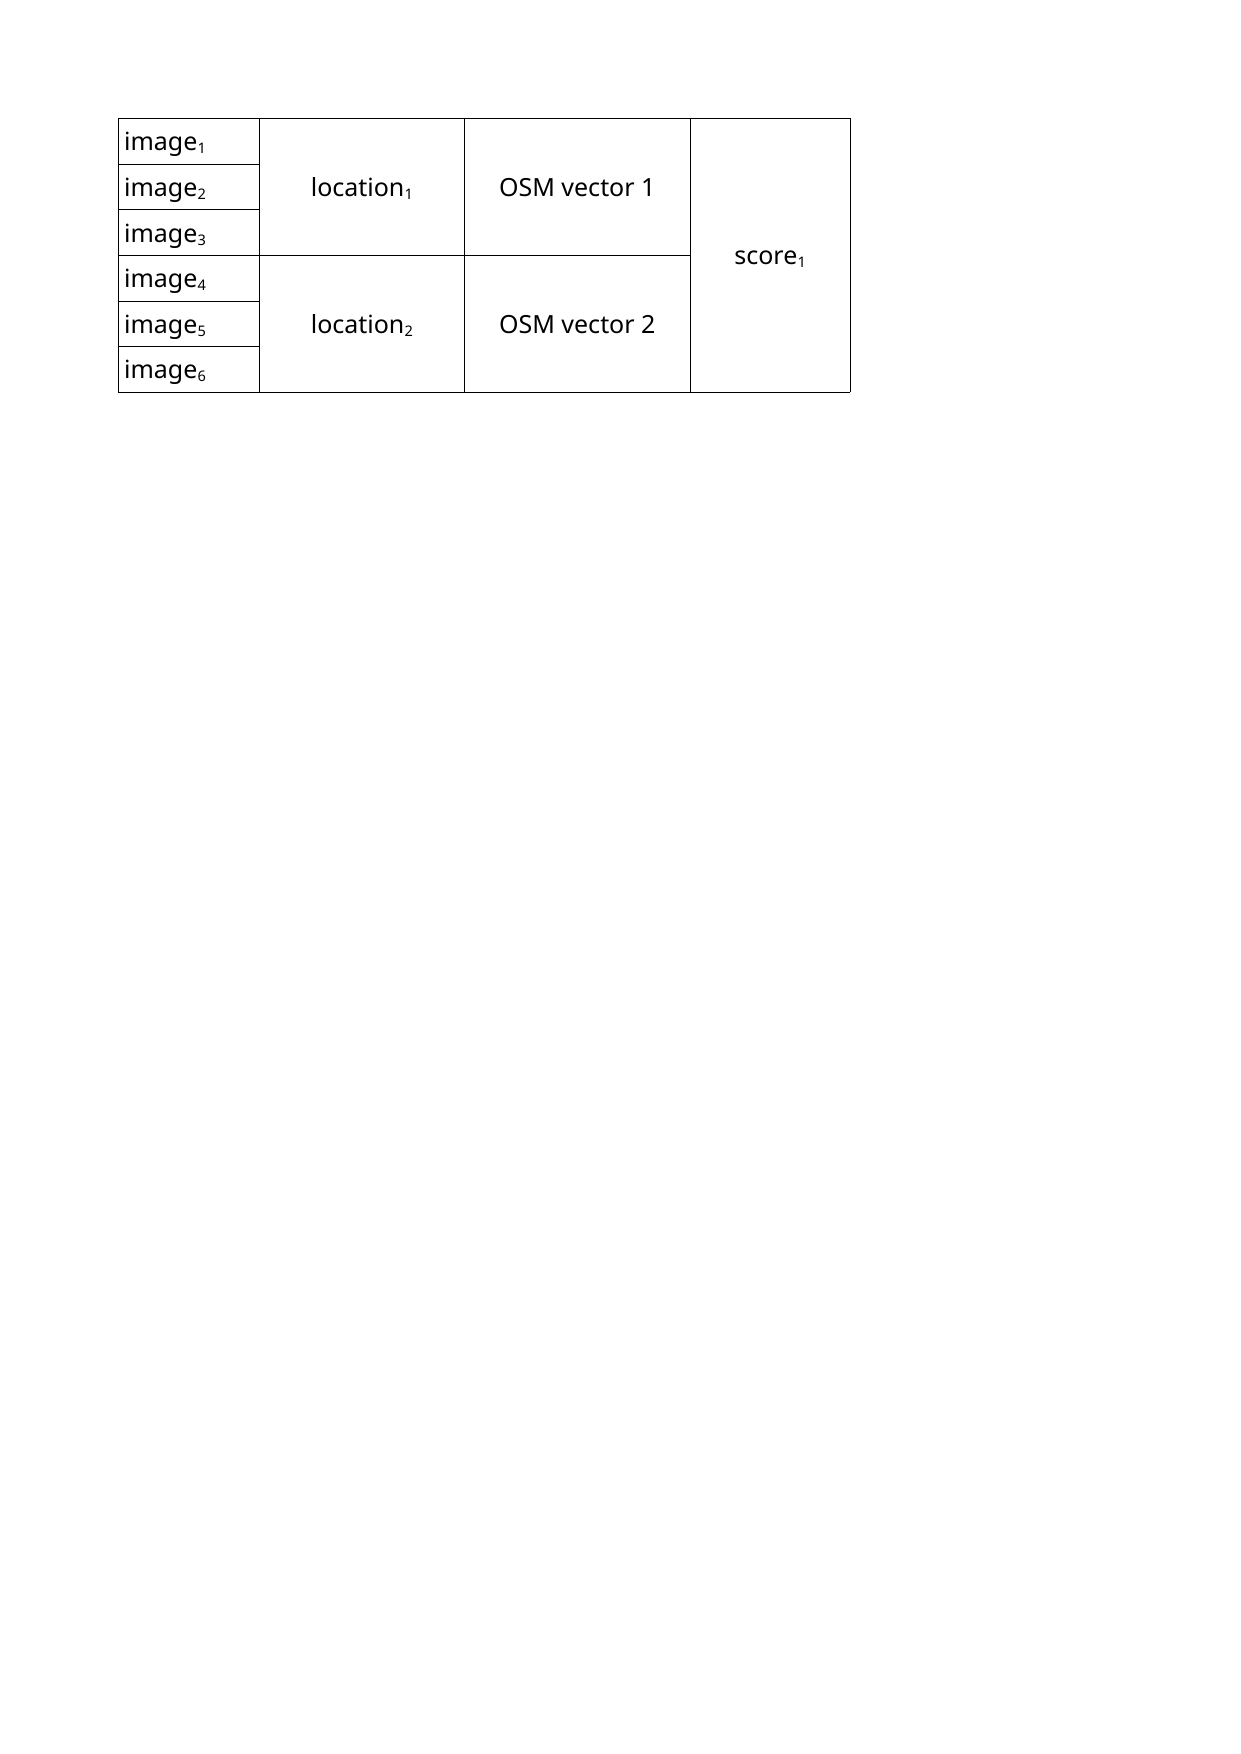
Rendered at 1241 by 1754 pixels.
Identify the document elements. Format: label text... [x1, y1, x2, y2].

table_header location1 [260, 119, 464, 255]
table_cell image6 [119, 347, 259, 392]
table_cell OSM vector 2 [465, 256, 690, 392]
table_cell image5 [119, 302, 259, 346]
table_cell image3 [119, 210, 259, 255]
table_header score1 [691, 119, 850, 392]
table_header image1 [119, 119, 259, 164]
table_cell location2 [260, 256, 464, 392]
table_cell image4 [119, 256, 259, 301]
table_cell image2 [119, 165, 259, 209]
table_header OSM vector 1 [465, 119, 690, 255]
